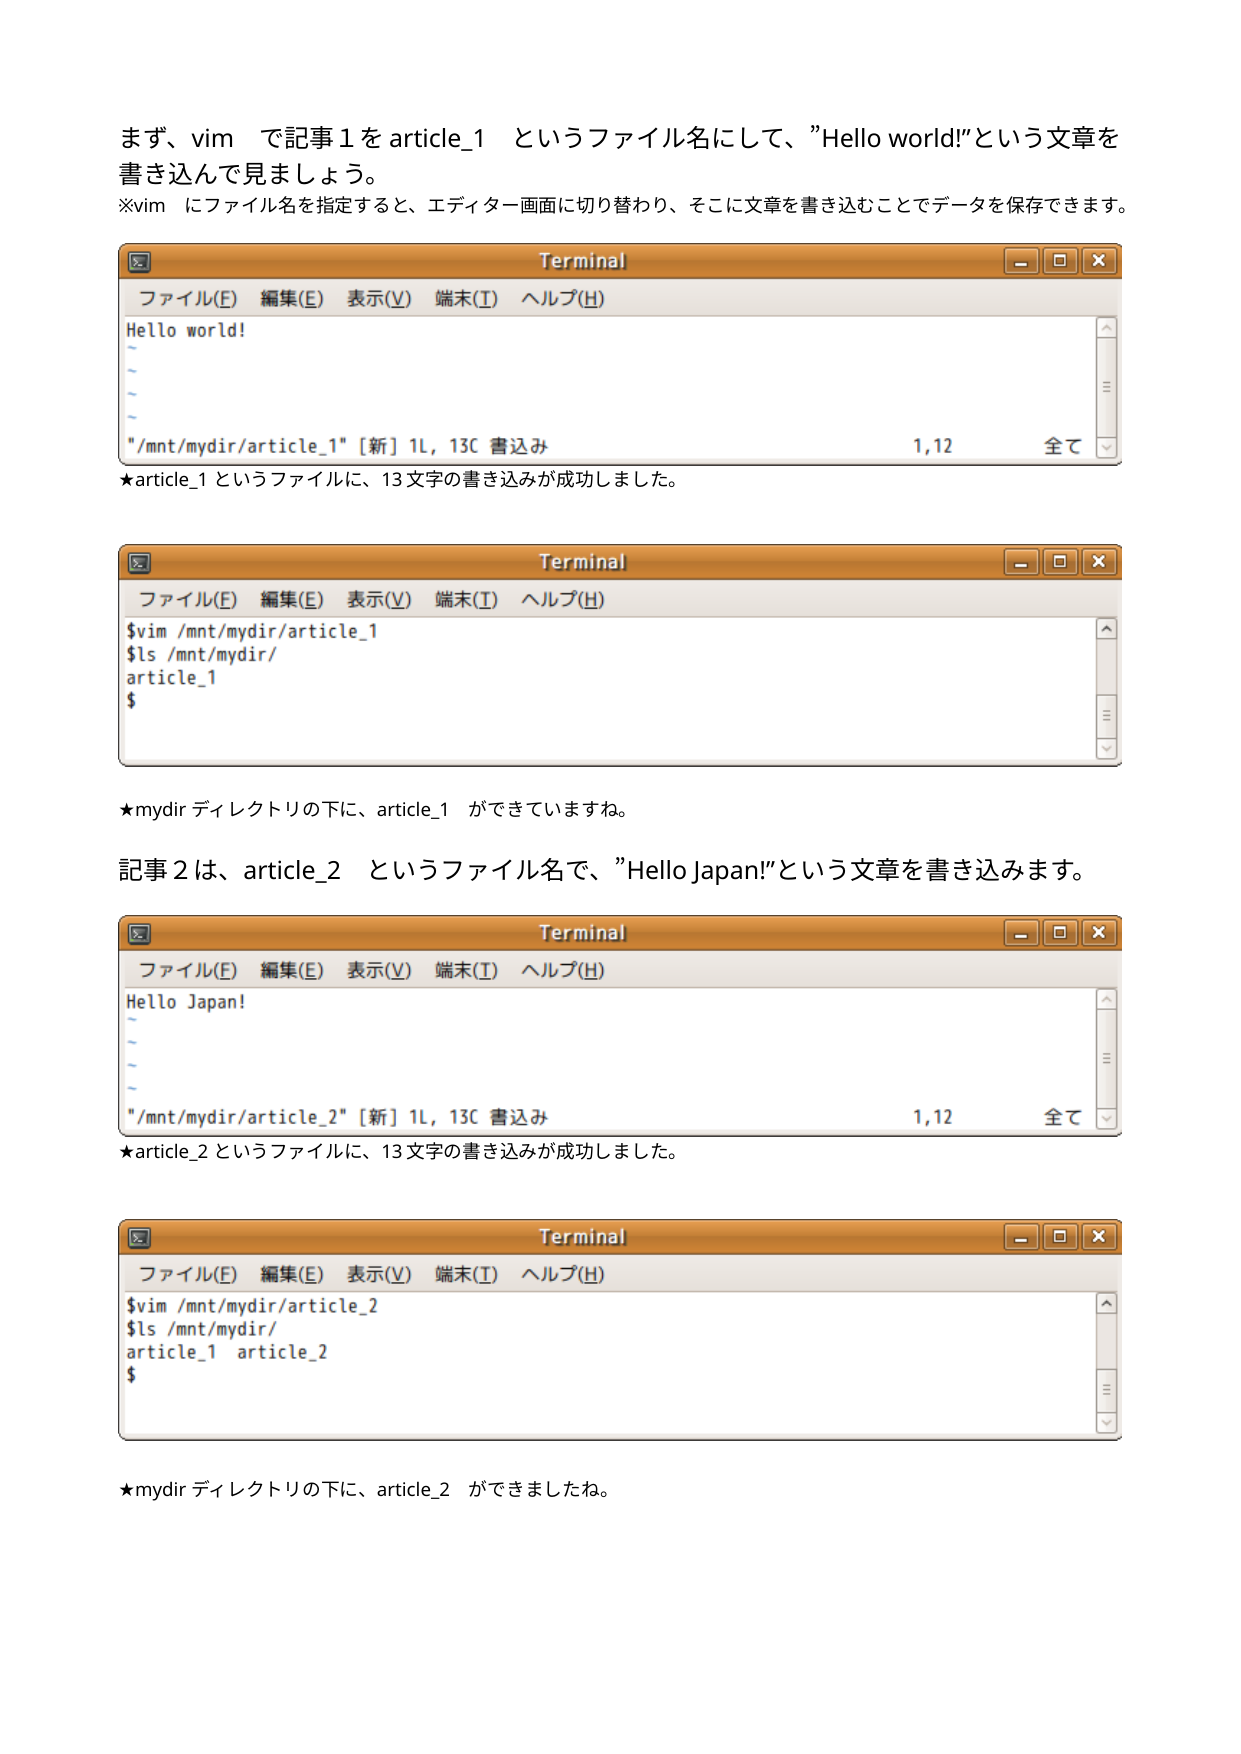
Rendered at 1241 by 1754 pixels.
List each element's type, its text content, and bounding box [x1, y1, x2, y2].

picture [118, 915, 1122, 1137]
text 記事２は、article_2 というファイル名で、”Hello Japan!”という文章を書き込みます。 [118, 851, 1122, 887]
text ★mydir ディレクトリの下に、article_2 ができましたね。 [118, 1475, 1122, 1502]
text ★mydir ディレクトリの下に、article_1 ができていますね。 [118, 795, 1122, 822]
text まず、vim で記事１をarticle_1 というファイル名にして、”Hello world!”という文章を書き込んで見ましょう。 [118, 118, 1122, 191]
text ★article_2 というファイルに、13文字の書き込みが成功しました。 [118, 1137, 1122, 1164]
picture [118, 243, 1122, 466]
picture [118, 1219, 1122, 1441]
text ※vim にファイル名を指定すると、エディター画面に切り替わり、そこに文章を書き込むことでデータを保存できます。 [118, 191, 1122, 218]
text ★article_1 というファイルに、13文字の書き込みが成功しました。 [118, 466, 1122, 492]
picture [118, 544, 1122, 767]
